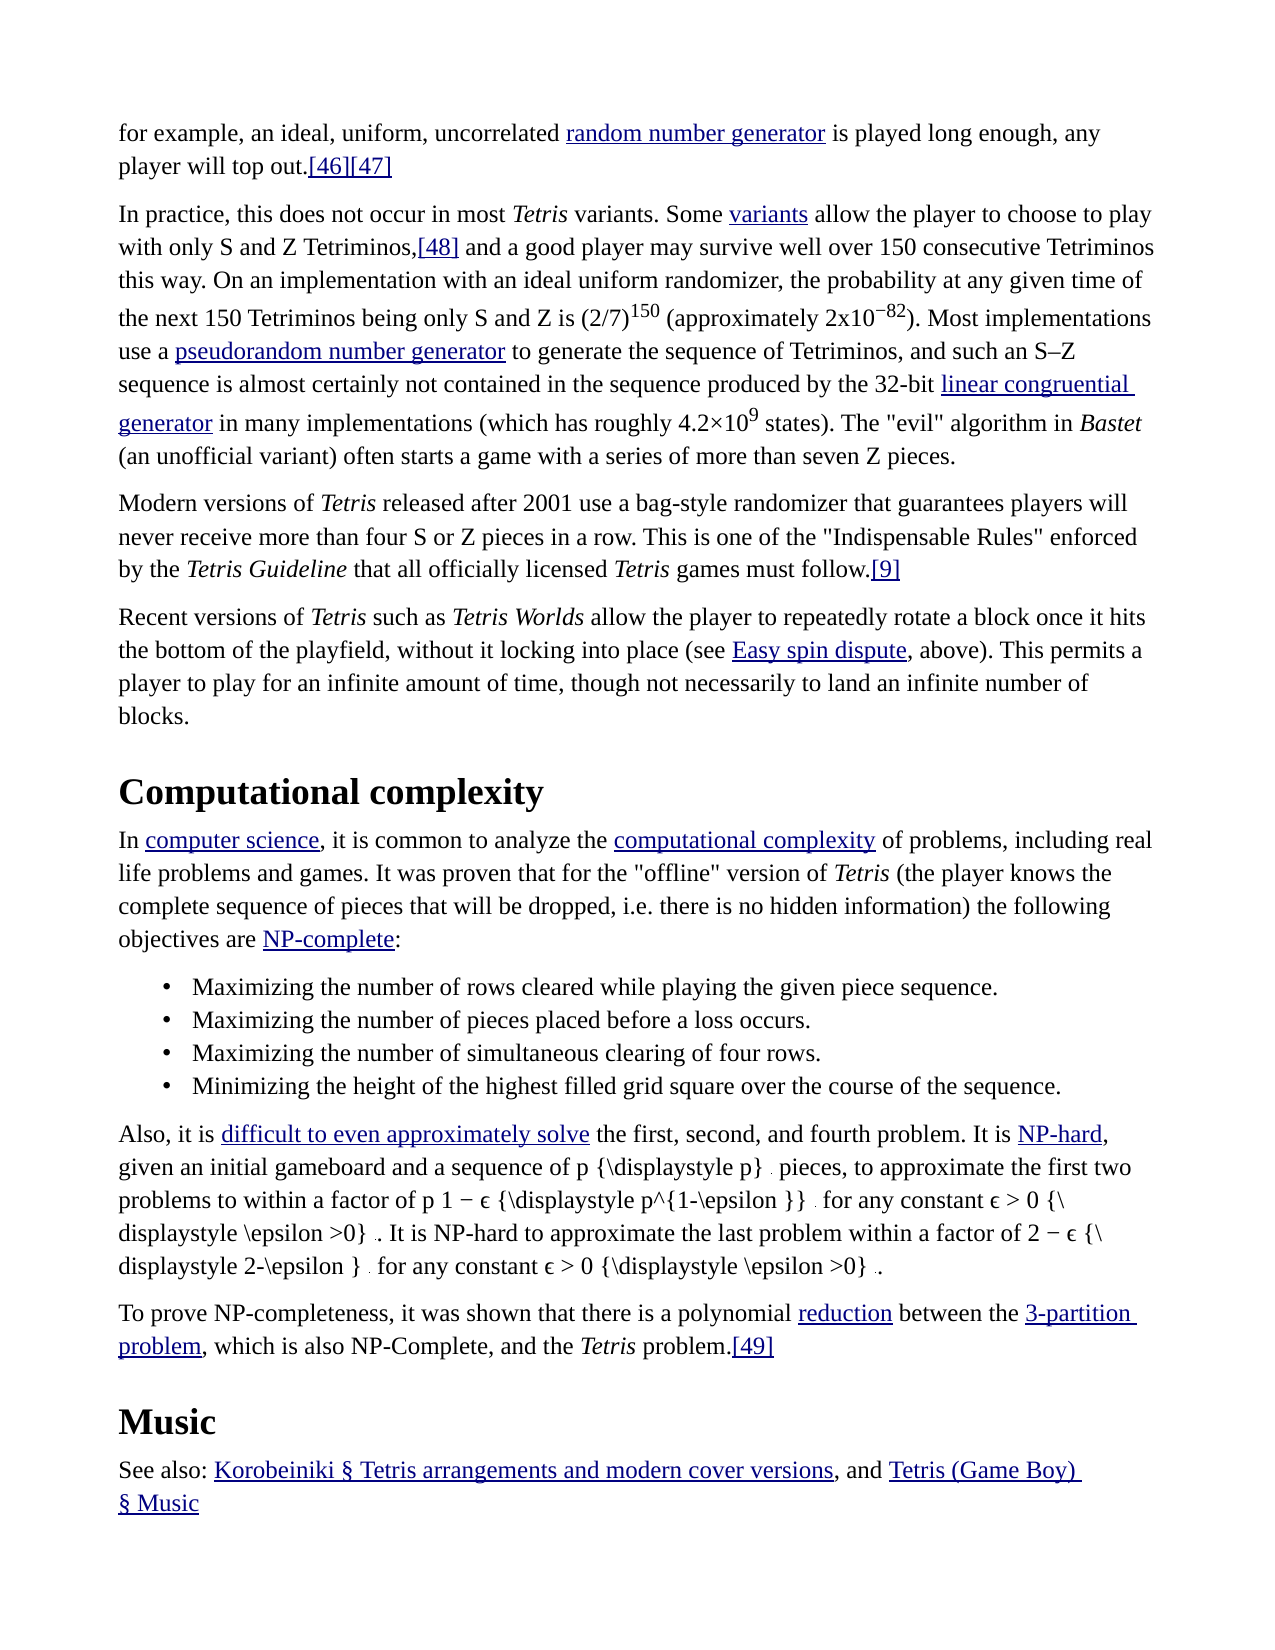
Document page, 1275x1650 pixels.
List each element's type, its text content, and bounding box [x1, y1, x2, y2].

list Maximizing the number of rows cleared while playing the given piece sequence. [162, 972, 1157, 1001]
text In computer science, it is common to analyze the computational complexity of problems, including real life problems and games. It was proven that for the "offline" version of Tetris (the player knows the complete sequence of pieces that will be dropped, i.e. there is no hidden information) the following objectives are NP-complete: [118, 825, 1157, 953]
subtitle Music [118, 1400, 1157, 1443]
text In practice, this does not occur in most Tetris variants. Some variants allow the player to choose to play with only S and Z Tetriminos,[48] and a good player may survive well over 150 consecutive Tetriminos this way. On an implementation with an ideal uniform randomizer, the probability at any given time of the next 150 Tetriminos being only S and Z is (2/7)150 (approximately 2x10−82). Most implementations use a pseudorandom number generator to generate the sequence of Tetriminos, and such an S–Z sequence is almost certainly not contained in the sequence produced by the 32-bit linear congruential generator in many implementations (which has roughly 4.2×109 states). The "evil" algorithm in Bastet (an unofficial variant) often starts a game with a series of more than seven Z pieces. [118, 199, 1157, 470]
list Maximizing the number of pieces placed before a loss occurs. [162, 1005, 1157, 1034]
list Maximizing the number of simultaneous clearing of four rows. [162, 1038, 1157, 1067]
text See also: Korobeiniki § Tetris arrangements and modern cover versions, and Tetris (Game Boy) § Music [118, 1455, 1157, 1517]
text Modern versions of Tetris released after 2001 use a bag-style randomizer that guarantees players will never receive more than four S or Z pieces in a row. This is one of the "Indispensable Rules" enforced by the Tetris Guideline that all officially licensed Tetris games must follow.[9] [118, 488, 1157, 583]
subtitle Computational complexity [118, 770, 1157, 813]
text Also, it is difficult to even approximately solve the first, second, and fourth problem. It is NP-hard, given an initial gameboard and a sequence of p {\displaystyle p} pieces, to approximate the first two problems to within a factor of p 1 − ϵ {\displaystyle p^{1-\epsilon }} for any constant ϵ > 0 {\displaystyle \epsilon >0} . It is NP-hard to approximate the last problem within a factor of 2 − ϵ {\displaystyle 2-\epsilon } for any constant ϵ > 0 {\displaystyle \epsilon >0} . [118, 1119, 1157, 1279]
text To prove NP-completeness, it was shown that there is a polynomial reduction between the 3-partition problem, which is also NP-Complete, and the Tetris problem.[49] [118, 1298, 1157, 1360]
text for example, an ideal, uniform, uncorrelated random number generator is played long enough, any player will top out.[46][47] [118, 118, 1157, 180]
text Recent versions of Tetris such as Tetris Worlds allow the player to repeatedly rotate a block once it hits the bottom of the playfield, without it locking into place (see Easy spin dispute, above). This permits a player to play for an infinite amount of time, though not necessarily to land an infinite number of blocks. [118, 602, 1157, 730]
list Minimizing the height of the highest filled grid square over the course of the sequence. [162, 1071, 1157, 1100]
